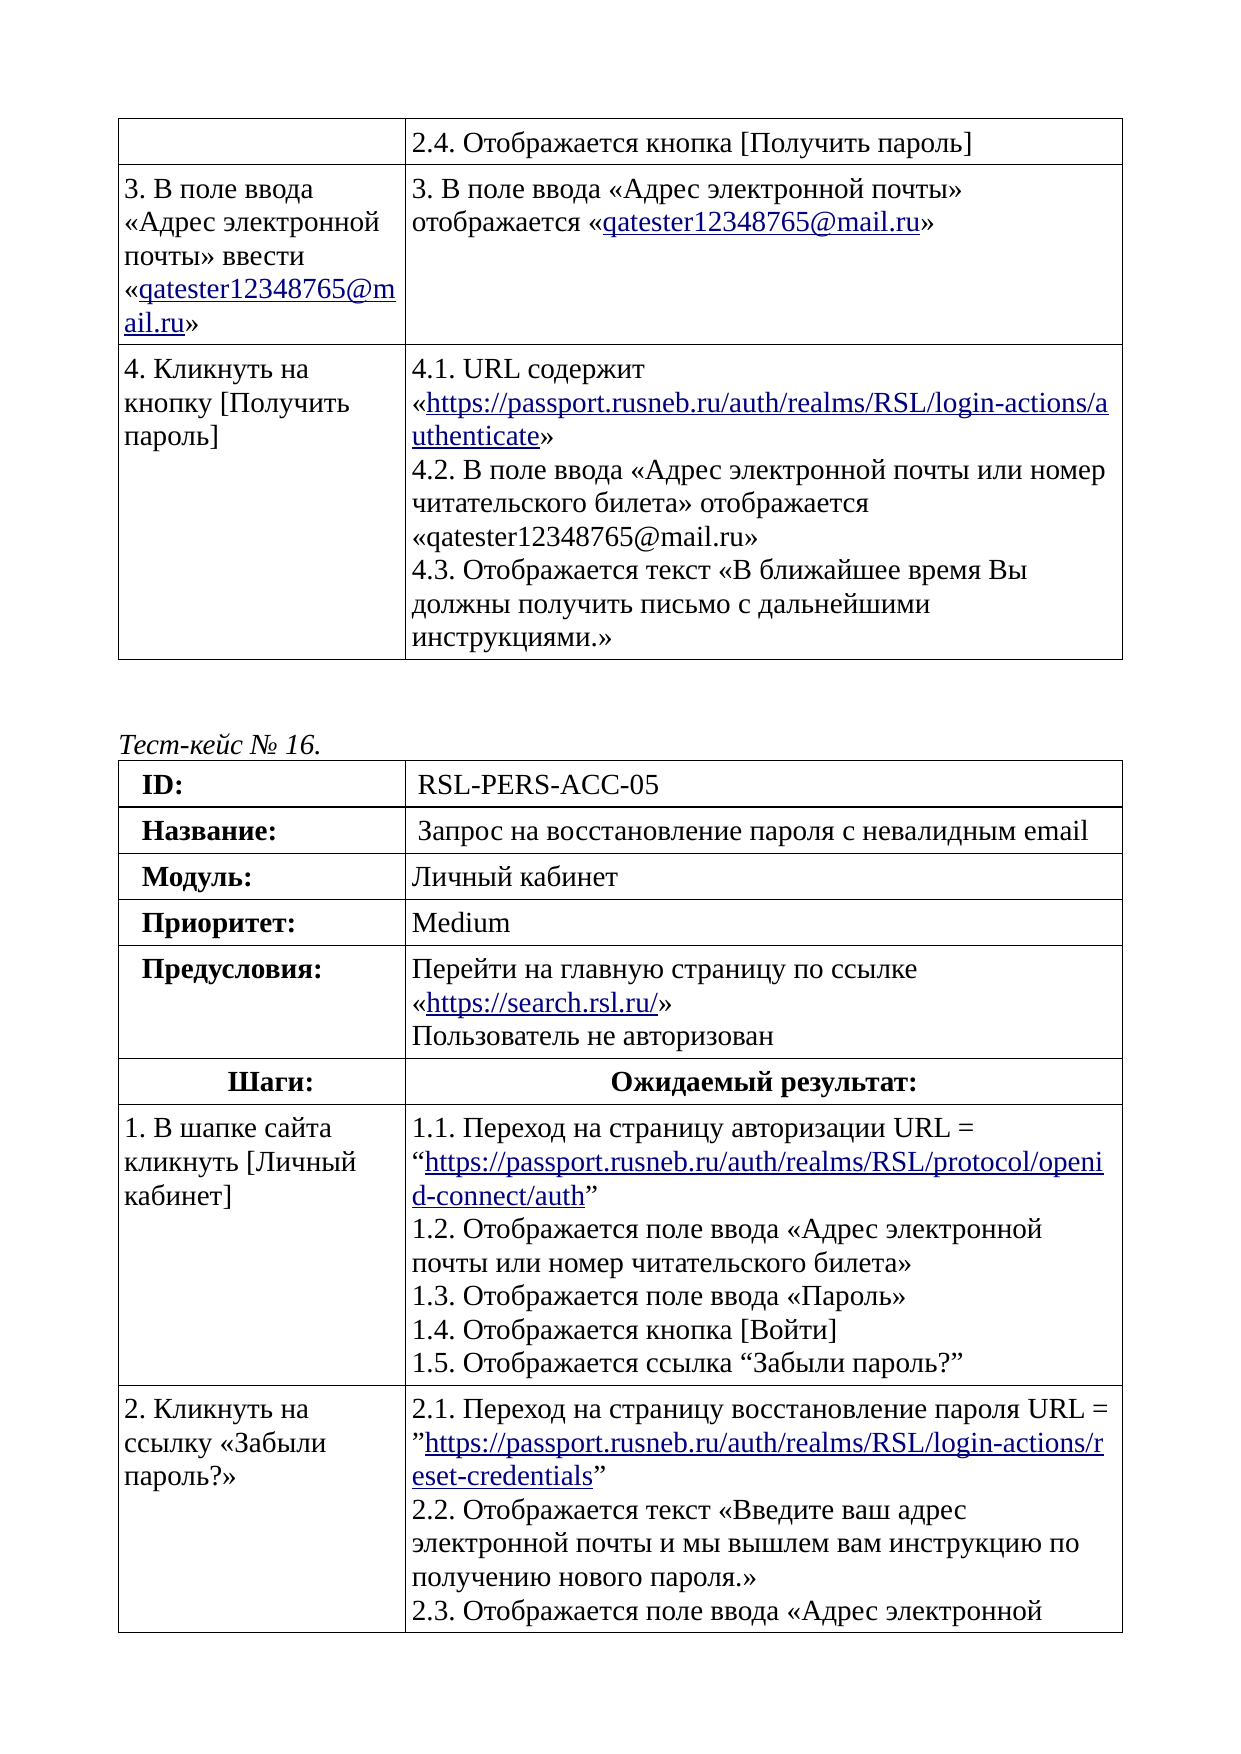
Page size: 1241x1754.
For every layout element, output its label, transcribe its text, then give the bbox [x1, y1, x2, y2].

table_cell 2. Кликнуть на ссылку «Забыли пароль?» [119, 1386, 405, 1632]
table_cell Ожидаемый результат: [406, 1059, 1122, 1104]
table_cell 4.1. URL содержит «https://passport.rusneb.ru/auth/realms/RSL/login-actions/authenticate» 4.2. В поле ввода «Адрес электронной почты или номер читательского билета» отображается «qatester12348765@mail.ru» 4.3. Отображается текст «В ближайшее время Вы должны получить письмо с дальнейшими инструкциями.» [406, 345, 1122, 659]
table_cell 3. В поле ввода «Адрес электронной почты» отображается «qatester12348765@mail.ru» [406, 165, 1122, 344]
table_cell 1.1. Переход на страницу авторизации URL = “https://passport.rusneb.ru/auth/realms/RSL/protocol/openid-connect/auth” 1.2. Отображается поле ввода «Адрес электронной почты или номер читательского билета» 1.3. Отображается поле ввода «Пароль» 1.4. Отображается кнопка [Войти] 1.5. Отображается ссылка “Забыли пароль?” [406, 1105, 1122, 1384]
table_cell Шаги: [119, 1059, 405, 1104]
text Тест-кейс № 16. [118, 727, 1122, 760]
table_cell 2.4. Отображается кнопка [Получить пароль] [406, 119, 1122, 164]
table_header RSL-PERS-ACC-05 [406, 761, 1122, 806]
table_cell [119, 119, 405, 164]
table_cell Название: [119, 808, 405, 852]
table_header ID: [119, 761, 405, 806]
table_cell Medium [406, 900, 1122, 944]
table_cell 4. Кликнуть на кнопку [Получить пароль] [119, 345, 405, 659]
table_cell Приоритет: [119, 900, 405, 944]
table_cell 1. В шапке сайта кликнуть [Личный кабинет] [119, 1105, 405, 1384]
table_cell 3. В поле ввода «Адрес электронной почты» ввести «qatester12348765@mail.ru» [119, 165, 405, 344]
table_cell Личный кабинет [406, 854, 1122, 898]
table_cell Предусловия: [119, 946, 405, 1058]
table_cell 2.1. Переход на страницу восстановление пароля URL = ”https://passport.rusneb.ru/auth/realms/RSL/login-actions/reset-credentials” 2.2. Отображается текст «Введите ваш адрес электронной почты и мы вышлем вам инструкцию по получению нового пароля.» 2.3. Отображается поле ввода «Адрес электронной [406, 1386, 1122, 1632]
table_cell Перейти на главную страницу по ссылке «https://search.rsl.ru/» Пользователь не авторизован [406, 946, 1122, 1058]
table_cell Запрос на восстановление пароля с невалидным email [406, 808, 1122, 852]
table_cell Модуль: [119, 854, 405, 898]
